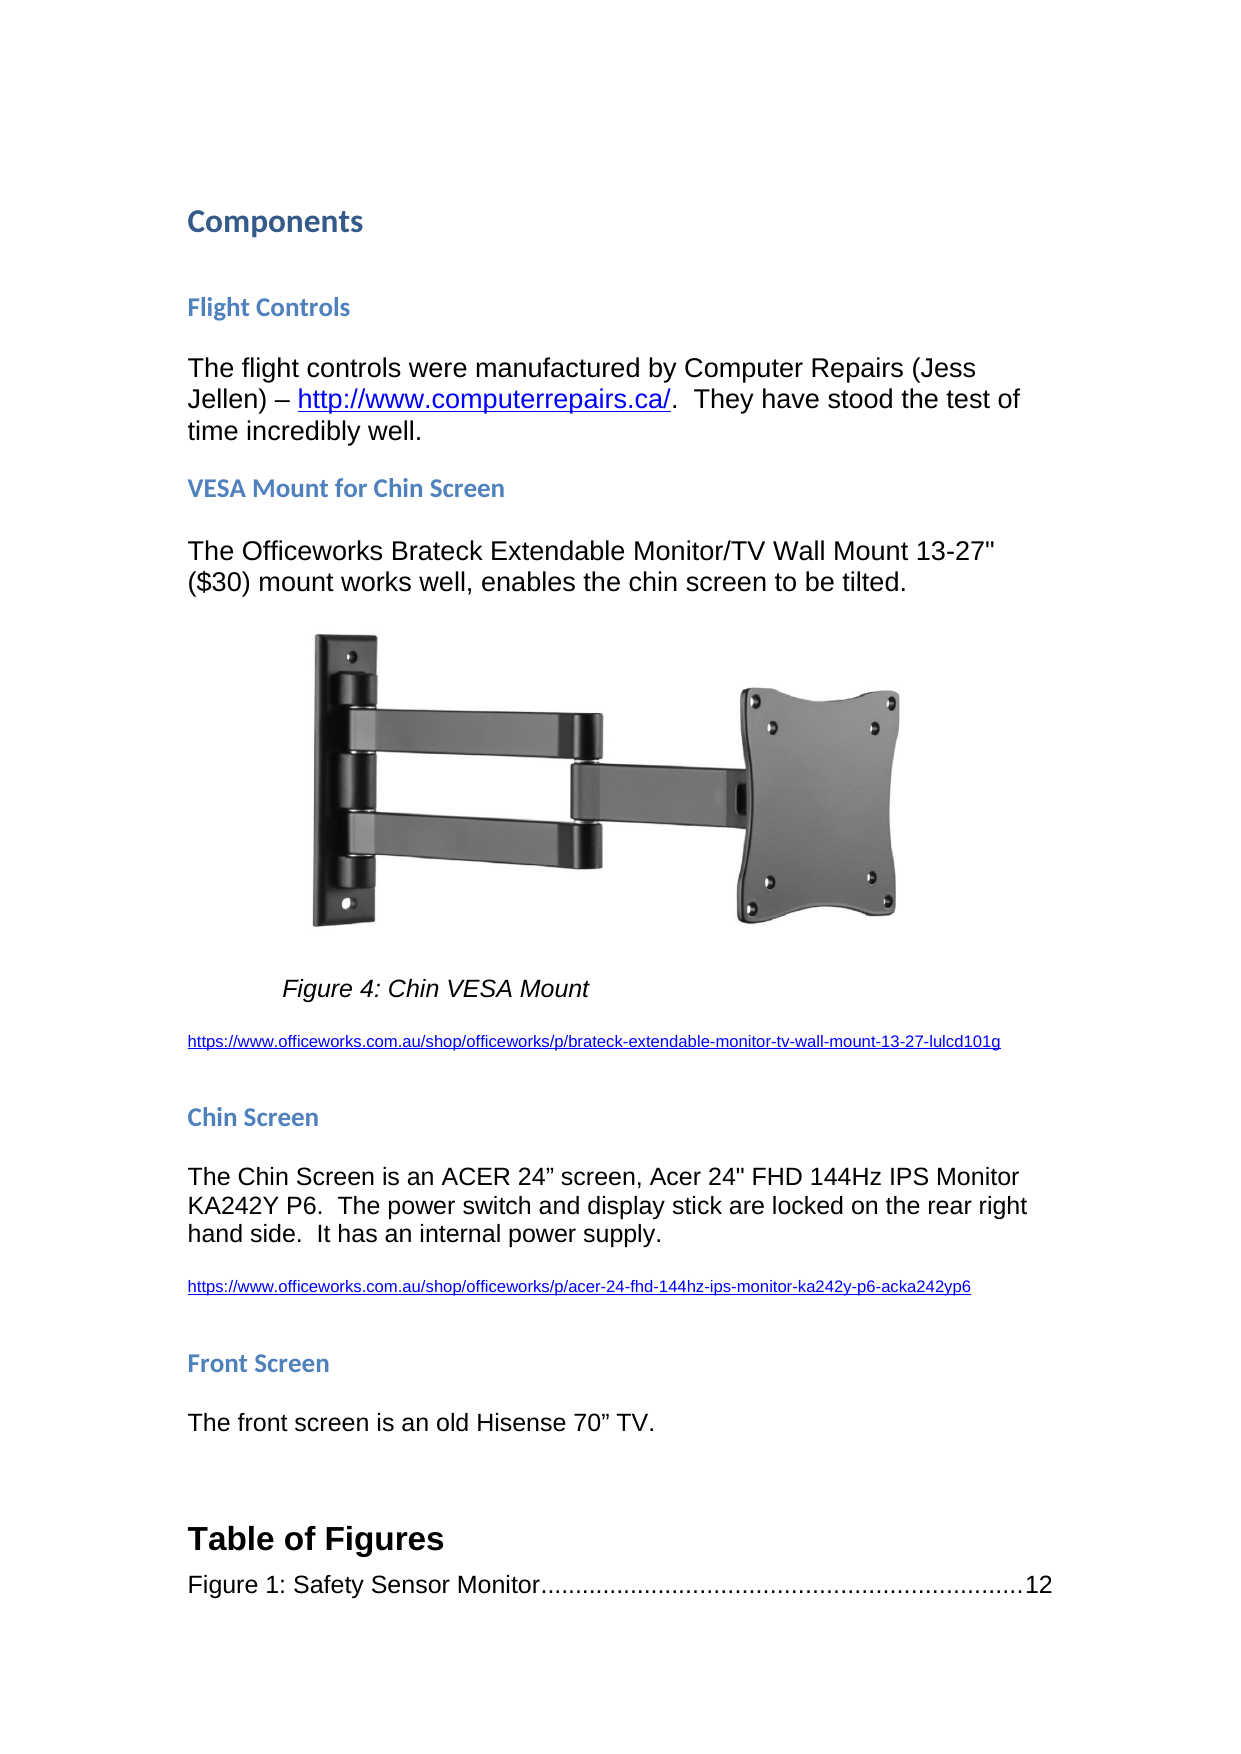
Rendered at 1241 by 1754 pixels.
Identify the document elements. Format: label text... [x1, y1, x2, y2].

subtitle Components [187, 200, 1053, 241]
text The front screen is an old Hisense 70” TV. [187, 1407, 1053, 1436]
subtitle VESA Mount for Chin Screen [187, 471, 1053, 504]
picture [282, 610, 959, 962]
subtitle Table of Figures [187, 1519, 1053, 1557]
subtitle Chin Screen [187, 1100, 1053, 1133]
subtitle Front Screen [187, 1346, 1053, 1379]
text The flight controls were manufactured by Computer Repairs (Jess Jellen) – http://www.computerrepairs.ca/. They have stood the test of time incredibly well. [187, 352, 1053, 446]
text https://www.officeworks.com.au/shop/officeworks/p/brateck-extendable-monitor-tv-wall-mount-13-27-lulcd101g [187, 1031, 1053, 1051]
subtitle Flight Controls [187, 290, 1053, 323]
text The Officeworks Brateck Extendable Monitor/TV Wall Mount 13-27" ($30) mount works well, enables the chin screen to be tilted. [187, 535, 1053, 598]
text The Chin Screen is an ACER 24” screen, Acer 24" FHD 144Hz IPS Monitor KA242Y P6. The power switch and display stick are locked on the rear right hand side. It has an internal power supply. [187, 1162, 1053, 1248]
text Figure 4: Chin VESA Mount [282, 962, 958, 1003]
text https://www.officeworks.com.au/shop/officeworks/p/acer-24-fhd-144hz-ips-monitor-ka242y-p6-acka242yp6 [187, 1277, 1053, 1296]
text Figure 1: Safety Sensor Monitor 12 [187, 1570, 1053, 1598]
